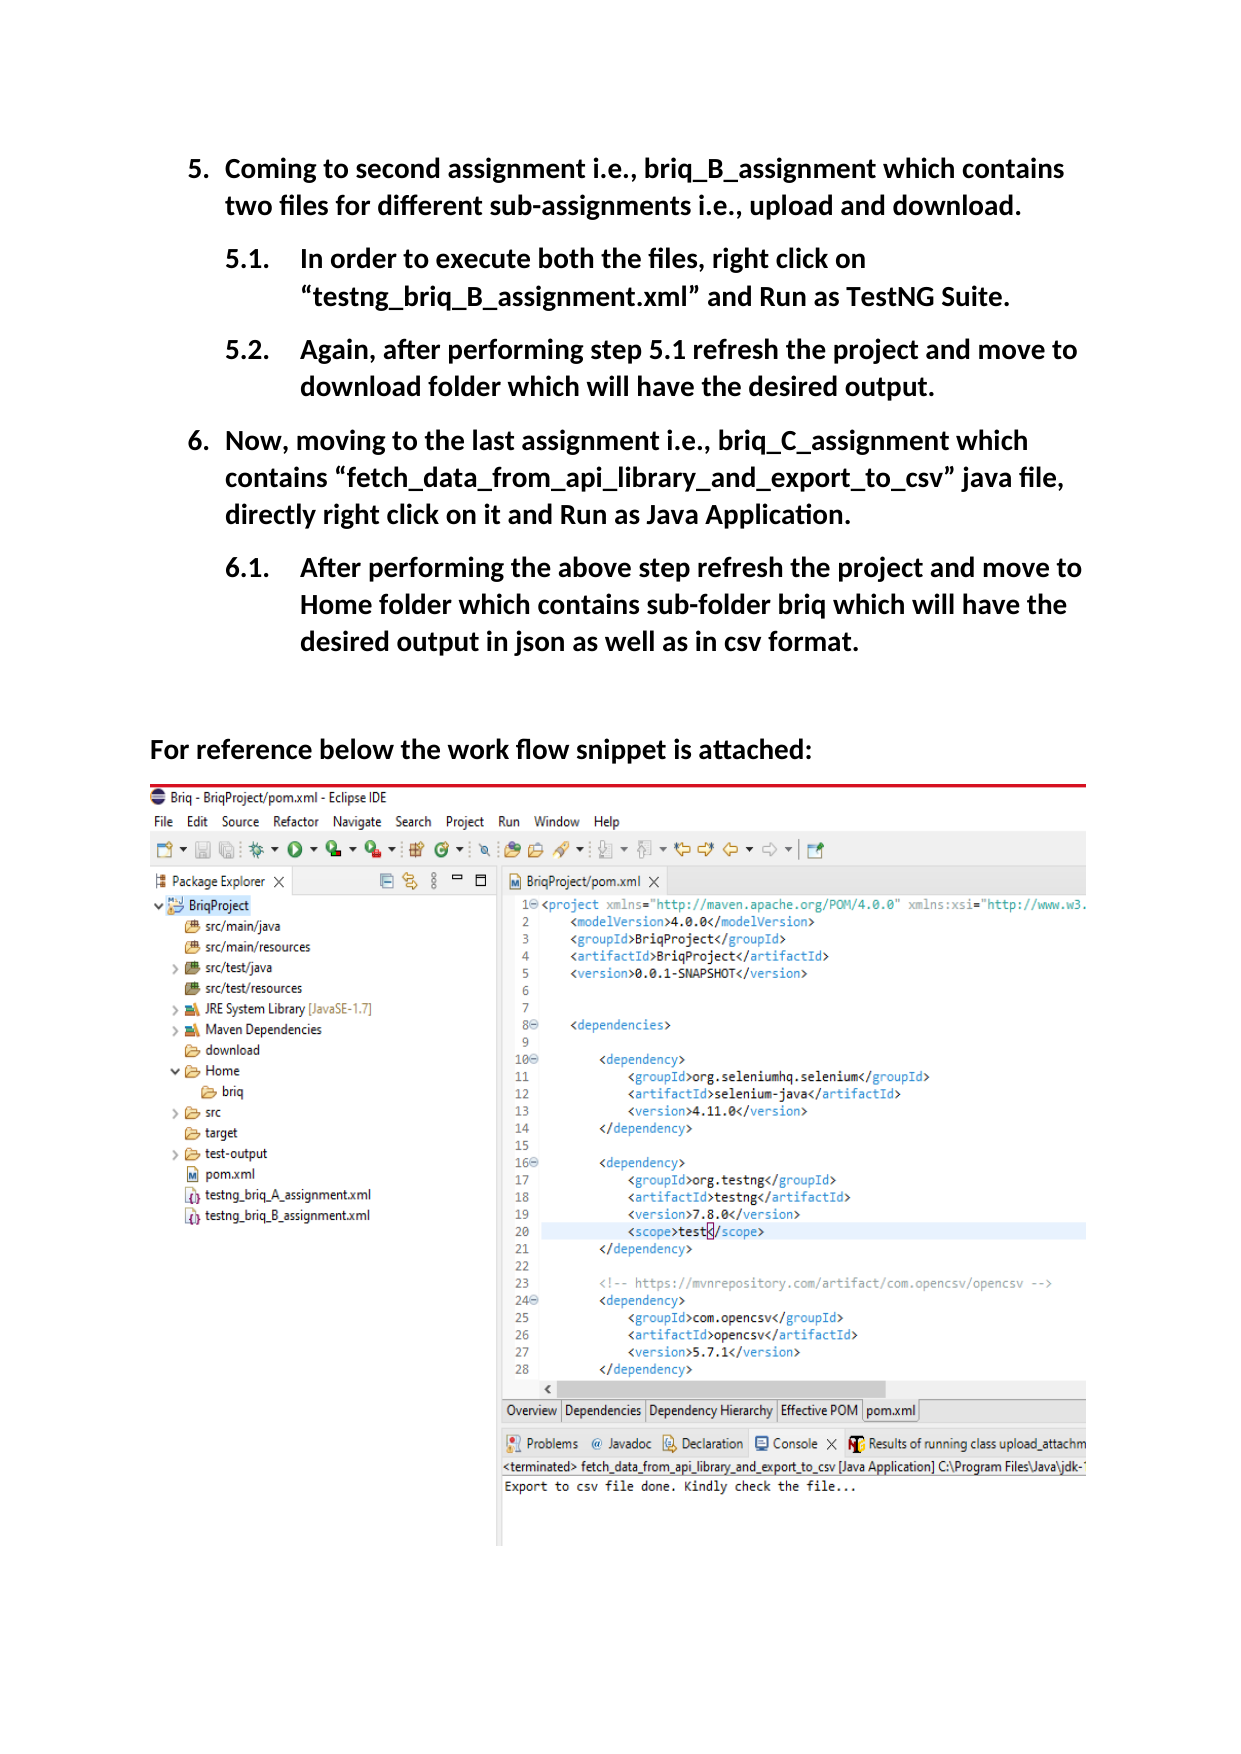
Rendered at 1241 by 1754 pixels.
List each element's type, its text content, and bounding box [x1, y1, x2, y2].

text For reference below the work flow snippet is attached: [150, 731, 1090, 766]
list Now, moving to the last assignment i.e., briq_C_assignment which contains “fetch_data_from_api_library_and_export_to_csv” java file, directly right click on it and Run as Java Application. [187, 422, 1090, 531]
list Coming to second assignment i.e., briq_B_assignment which contains two files for different sub-assignments i.e., upload and download. [187, 150, 1090, 223]
list Again, after performing step 5.1 refresh the project and move to download folder which will have the desired output. [225, 331, 1090, 404]
list In order to execute both the files, right click on “testng_briq_B_assignment.xml” and Run as TestNG Suite. [225, 241, 1090, 313]
list After performing the above step refresh the project and move to Home folder which contains sub-folder briq which will have the desired output in json as well as in csv format. [225, 549, 1090, 659]
